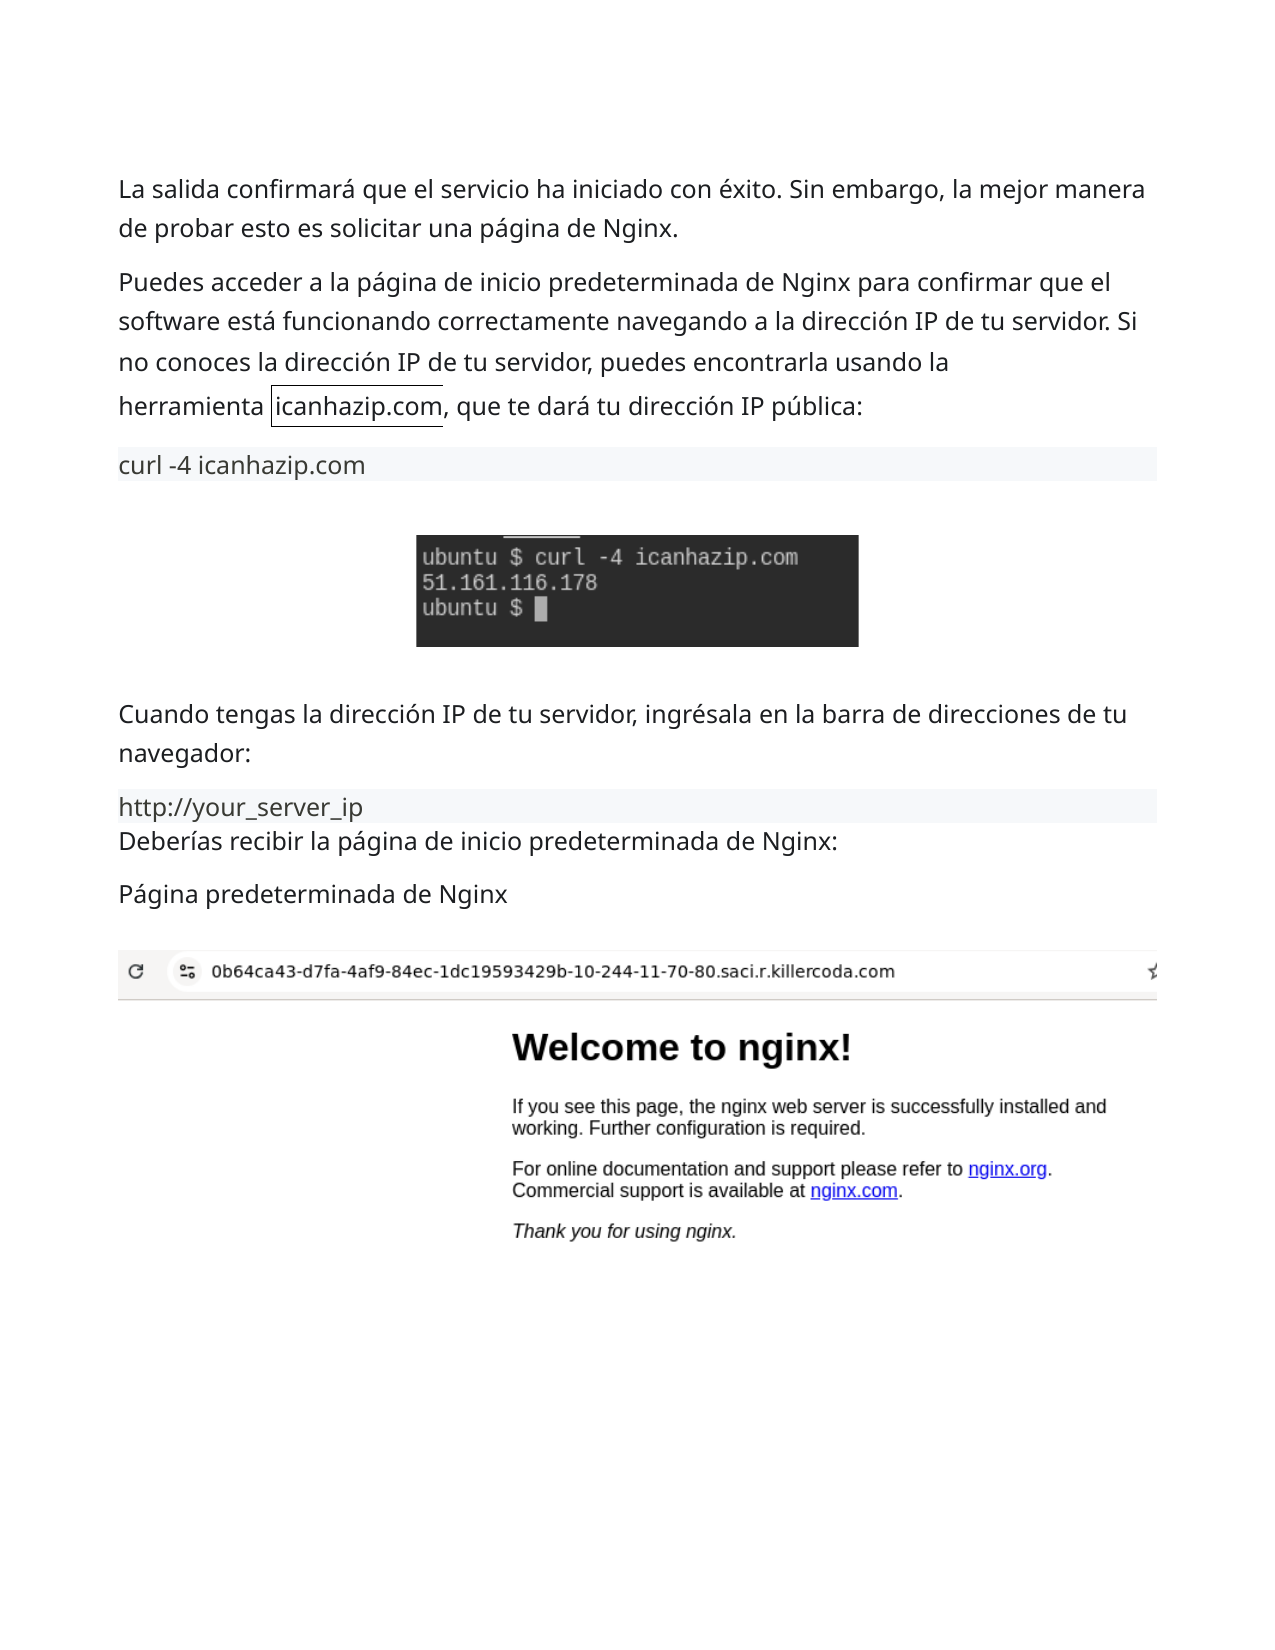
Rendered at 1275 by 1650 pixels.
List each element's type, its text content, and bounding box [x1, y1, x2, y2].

text http://your_server_ip [118, 789, 1157, 823]
text Puedes acceder a la página de inicio predeterminada de Nginx para confirmar que el software está funcionando correctamente navegando a la dirección IP de tu servidor. Si no conoces la dirección IP de tu servidor, puedes encontrarla usando la herramienta icanhazip.com, que te dará tu dirección IP pública: [118, 265, 1157, 427]
text curl -4 icanhazip.com [118, 447, 1157, 481]
picture [118, 950, 1157, 1352]
text Página predeterminada de Nginx [118, 877, 1157, 911]
text La salida confirmará que el servicio ha iniciado con éxito. Sin embargo, la mejor manera de probar esto es solicitar una página de Nginx. [118, 172, 1157, 245]
text Cuando tengas la dirección IP de tu servidor, ingrésala en la barra de direcciones de tu navegador: [118, 696, 1157, 770]
text Deberías recibir la página de inicio predeterminada de Nginx: [118, 823, 1157, 857]
picture [416, 535, 859, 647]
